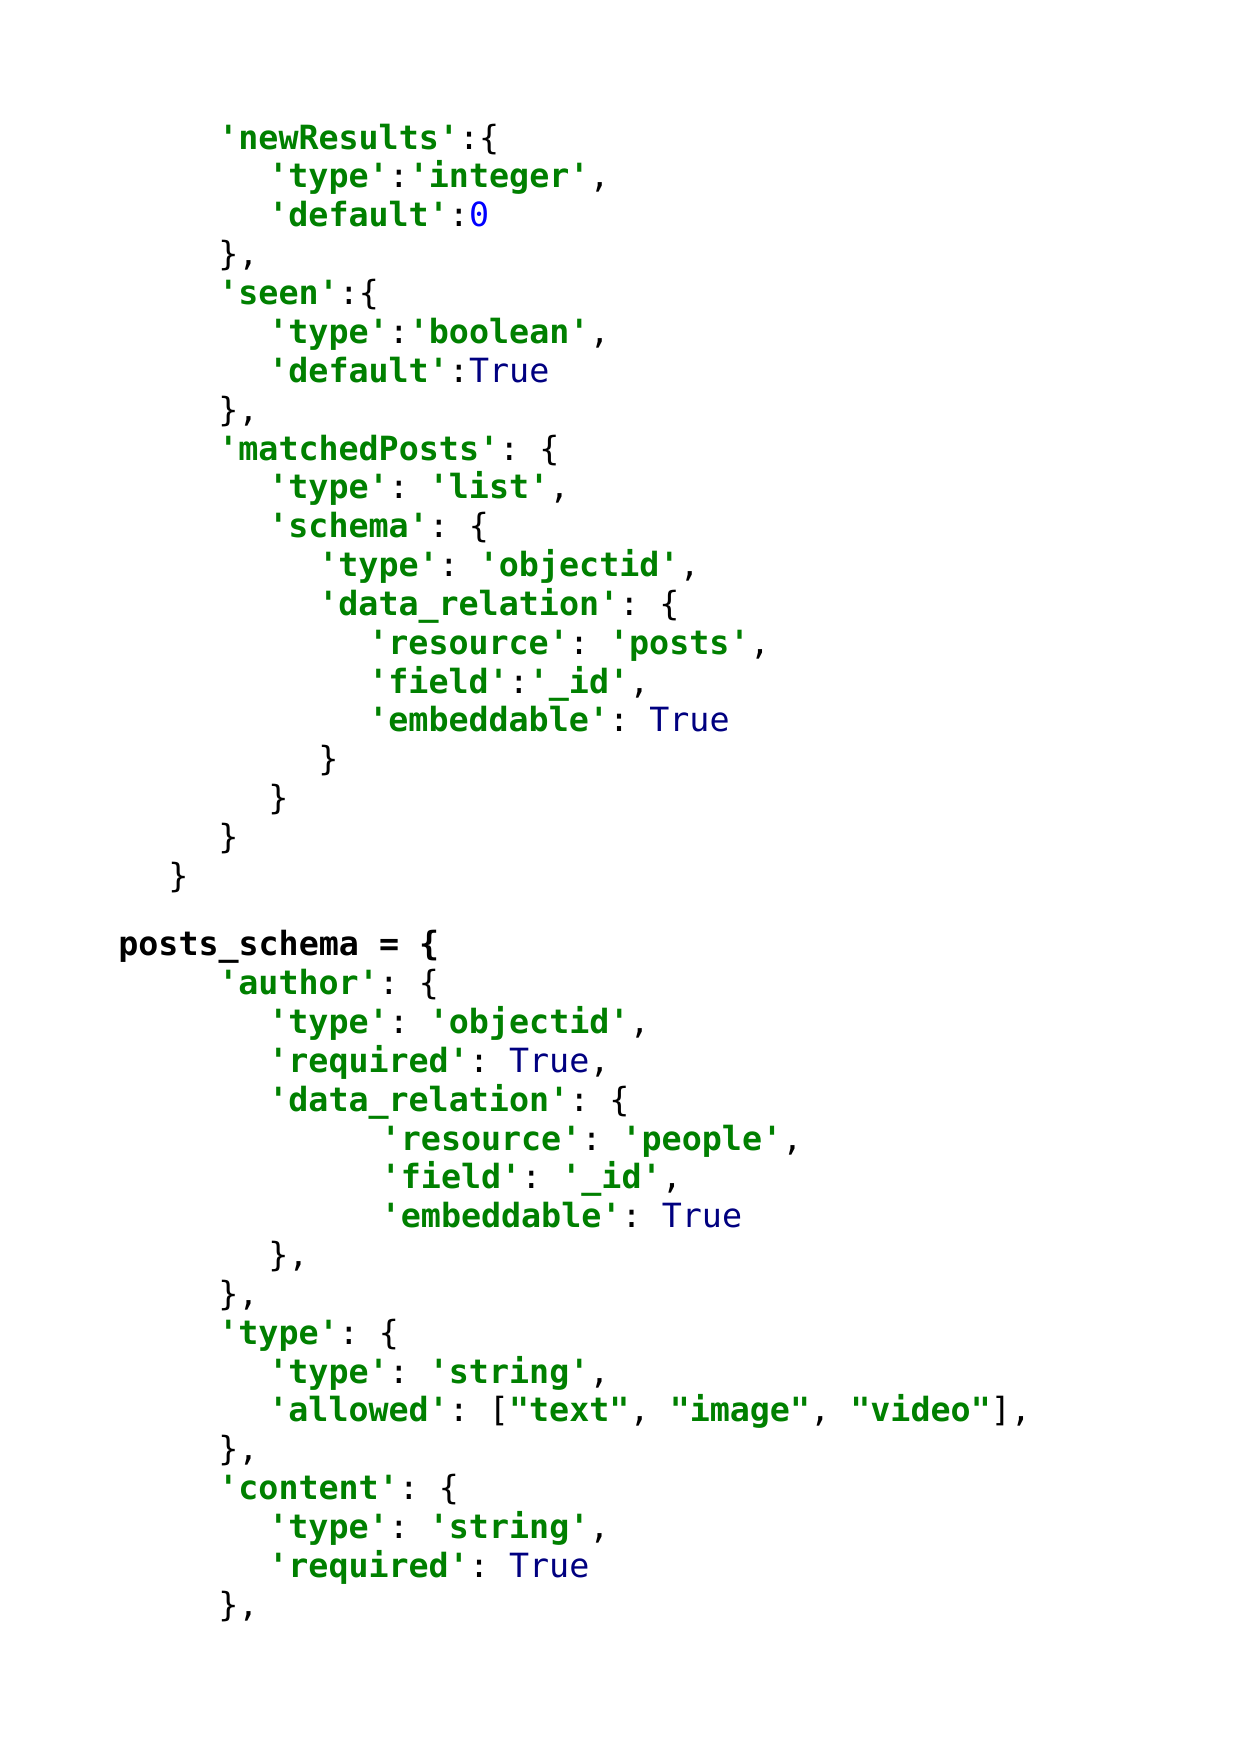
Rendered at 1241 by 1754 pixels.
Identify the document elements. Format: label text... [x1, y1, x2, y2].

text 'required': True, [118, 1041, 1122, 1080]
text 'data_relation': { [118, 584, 1122, 623]
text 'type': 'string', [118, 1352, 1122, 1391]
text 'content': { [118, 1469, 1122, 1507]
text 'field': '_id', [118, 1158, 1122, 1197]
text } [118, 740, 1122, 779]
text }, [118, 1585, 1122, 1624]
text }, [118, 1274, 1122, 1313]
text 'schema': { [118, 507, 1122, 546]
text 'type':'boolean', [118, 312, 1122, 351]
text 'type': 'string', [118, 1507, 1122, 1546]
text }, [118, 1430, 1122, 1469]
text } [118, 779, 1122, 817]
text 'matchedPosts': { [118, 429, 1122, 468]
text 'type':'integer', [118, 157, 1122, 196]
text 'type': 'objectid', [118, 1002, 1122, 1041]
text 'type': { [118, 1313, 1122, 1352]
text } [118, 817, 1122, 856]
text 'allowed': ["text", "image", "video"], [118, 1391, 1122, 1430]
text posts_schema = { [118, 925, 1122, 963]
text 'embeddable': True [118, 1197, 1122, 1236]
text } [118, 856, 1122, 895]
text 'seen':{ [118, 273, 1122, 312]
text 'newResults':{ [118, 118, 1122, 157]
text }, [118, 235, 1122, 273]
text 'default':True [118, 351, 1122, 390]
text 'default':0 [118, 196, 1122, 235]
text 'data_relation': { [118, 1080, 1122, 1119]
text 'embeddable': True [118, 701, 1122, 740]
text 'resource': 'posts', [118, 623, 1122, 662]
text 'required': True [118, 1546, 1122, 1585]
text 'type': 'objectid', [118, 546, 1122, 584]
text 'resource': 'people', [118, 1119, 1122, 1158]
text 'field':'_id', [118, 662, 1122, 701]
text 'author': { [118, 963, 1122, 1002]
text }, [118, 1236, 1122, 1274]
text }, [118, 390, 1122, 429]
text 'type': 'list', [118, 468, 1122, 507]
